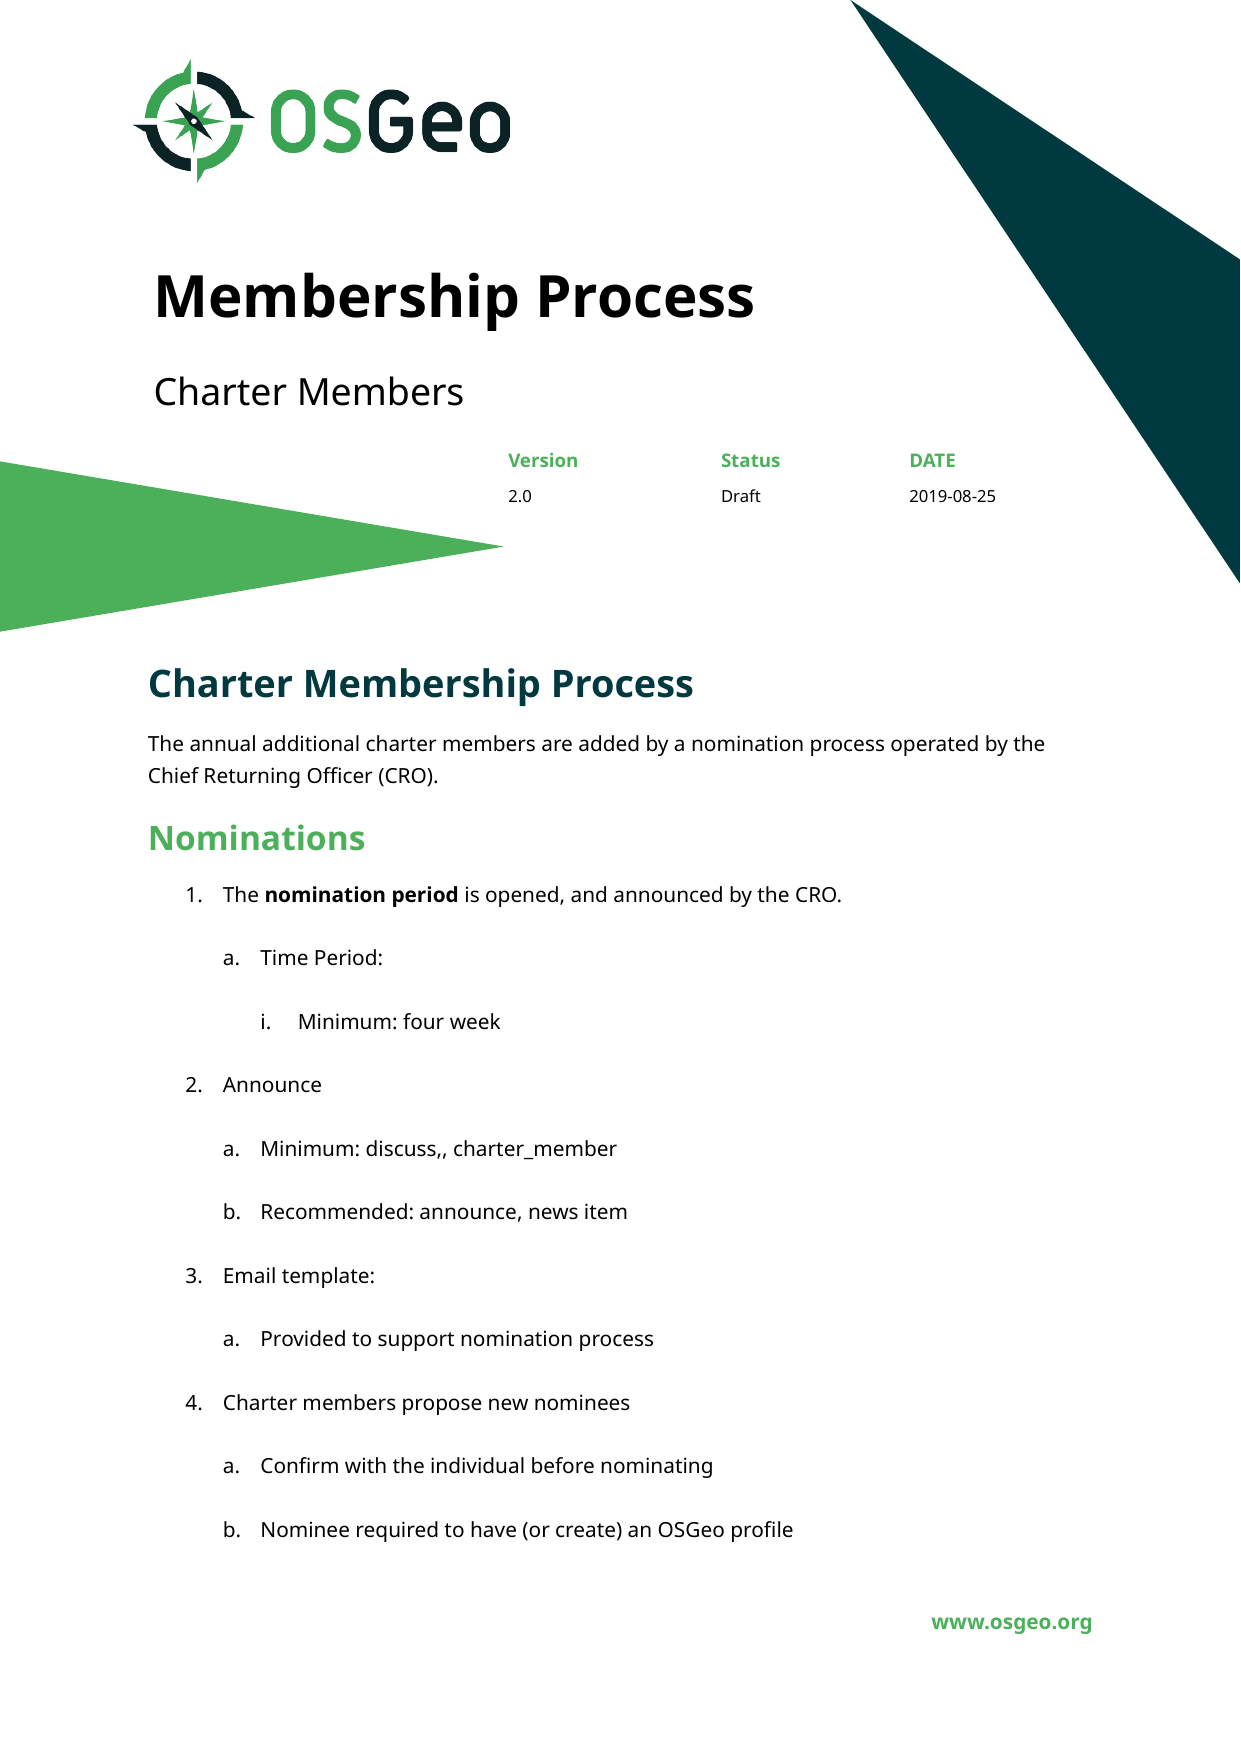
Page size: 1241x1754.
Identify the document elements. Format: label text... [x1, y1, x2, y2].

table_header DATE [904, 442, 1093, 479]
subtitle Nominations [148, 815, 1093, 860]
list Charter members propose new nominees [185, 1388, 1093, 1416]
list Confirm with the individual before nominating [223, 1452, 1093, 1480]
list Nominee required to have (or create) an OSGeo profile [223, 1515, 1093, 1543]
list Announce [185, 1070, 1093, 1099]
table_cell 2019-08-25 [904, 479, 1093, 632]
list Recommended: announce, news item [223, 1197, 1093, 1226]
list The nomination period is opened, and announced by the CRO. [185, 880, 1093, 908]
picture [132, 59, 511, 184]
table_header Status [715, 442, 903, 479]
table_cell 2.0 [502, 479, 715, 632]
list Time Period: [223, 943, 1093, 972]
list Provided to support nomination process [223, 1324, 1093, 1353]
table_header Membership Process Charter Members [148, 224, 1098, 442]
text The annual additional charter members are added by a nomination process operated by the Chief Returning Officer (CRO). [148, 729, 1093, 790]
list Minimum: discuss,, charter_member [223, 1134, 1093, 1162]
list Minimum: four week [260, 1007, 1093, 1035]
table_header Version [502, 442, 715, 479]
list Email template: [185, 1261, 1093, 1289]
table_cell Draft [715, 479, 903, 632]
subtitle Charter Membership Process [148, 657, 1093, 708]
